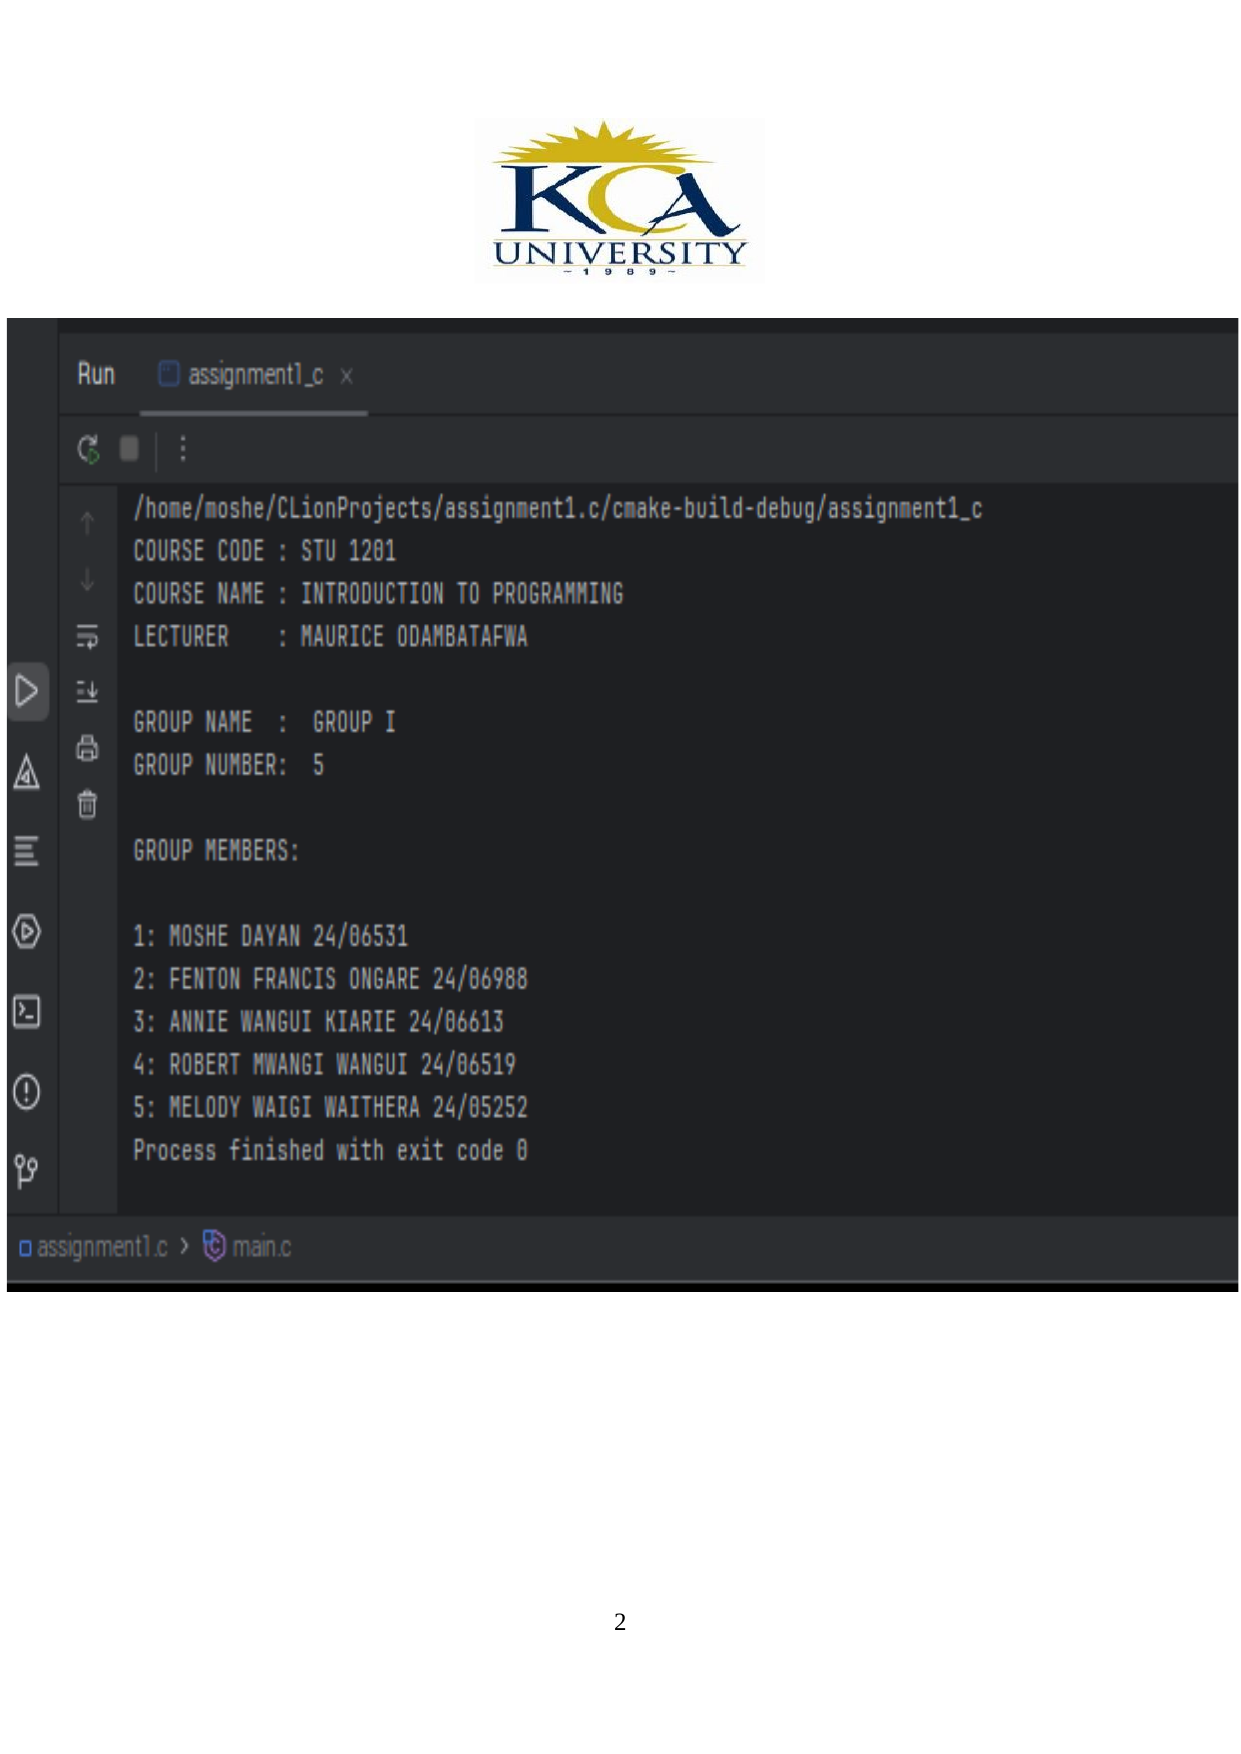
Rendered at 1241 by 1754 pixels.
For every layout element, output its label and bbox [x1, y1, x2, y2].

picture [6, 318, 1239, 1292]
picture [474, 118, 765, 284]
